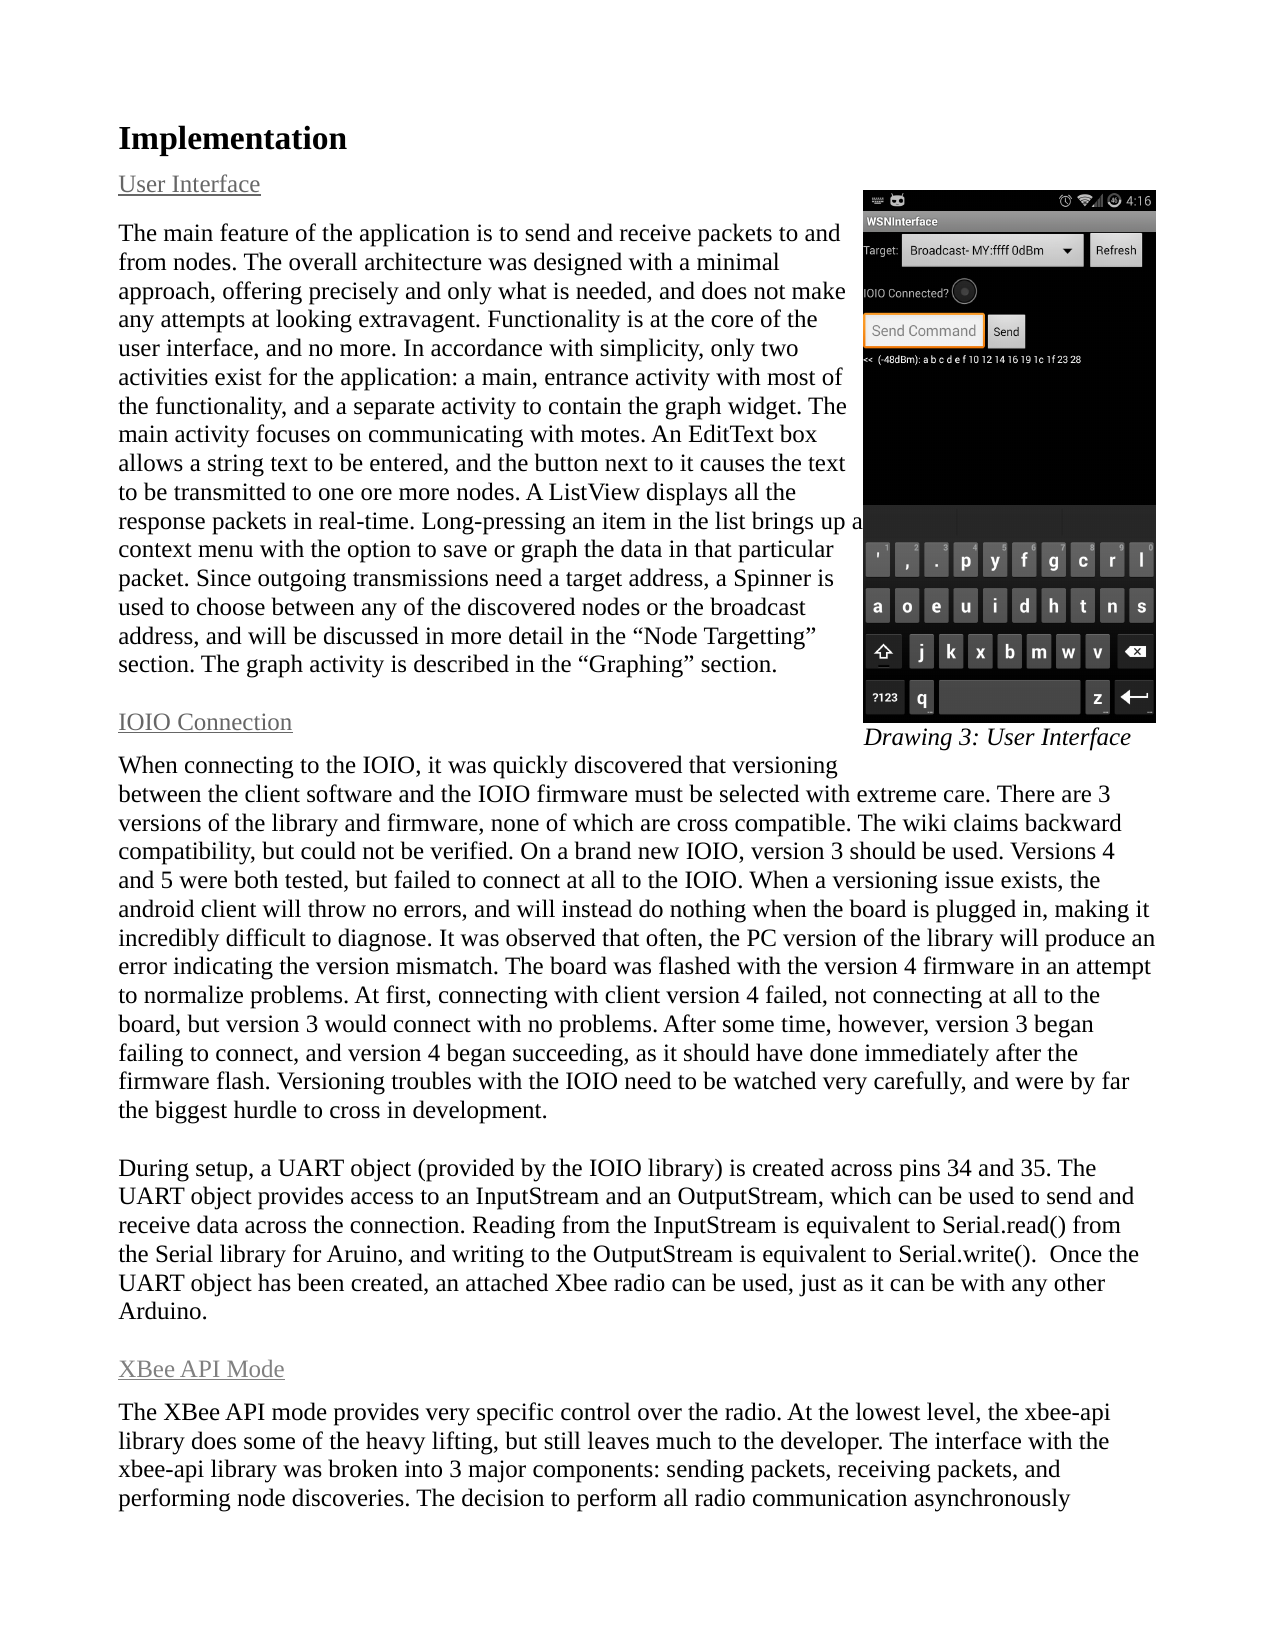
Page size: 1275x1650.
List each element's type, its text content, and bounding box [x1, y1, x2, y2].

text User Interface [118, 169, 1157, 198]
subtitle Implementation [118, 118, 1157, 157]
text The XBee API mode provides very specific control over the radio. At the lowest level, the xbee-api library does some of the heavy lifting, but still leaves much to the developer. The interface with the xbee-api library was broken into 3 major components: sending packets, receiving packets, and performing node discoveries. The decision to perform all radio communication asynchronously [118, 1397, 1157, 1512]
text XBee API Mode [118, 1354, 1157, 1383]
text When connecting to the IOIO, it was quickly discovered that versioning between the client software and the IOIO firmware must be selected with extreme care. There are 3 versions of the library and firmware, none of which are cross compatible. The wiki claims backward compatibility, but could not be verified. On a brand new IOIO, version 3 should be used. Versions 4 and 5 were both tested, but failed to connect at all to the IOIO. When a versioning issue exists, the android client will throw no errors, and will instead do nothing when the board is plugged in, making it incredibly difficult to diagnose. It was observed that often, the PC version of the library will produce an error indicating the version mismatch. The board was flashed with the version 4 firmware in an attempt to normalize problems. At first, connecting with client version 4 failed, not connecting at all to the board, but version 3 would connect with no problems. After some time, however, version 3 began failing to connect, and version 4 began succeeding, as it should have done immediately after the firmware flash. Versioning troubles with the IOIO need to be watched very carefully, and were by far the biggest hurdle to cross in development. [118, 750, 1157, 1124]
picture [863, 190, 1156, 723]
text IOIO Connection [118, 707, 864, 736]
text During setup, a UART object (provided by the IOIO library) is created across pins 34 and 35. The UART object provides access to an InputStream and an OutputStream, which can be used to send and receive data across the connection. Reading from the InputStream is equivalent to Serial.read() from the Serial library for Aruino, and writing to the OutputStream is equivalent to Serial.write(). Once the UART object has been created, an attached Xbee radio can be used, just as it can be with any other Arduino. [118, 1153, 1157, 1325]
text The main feature of the application is to send and receive packets to and from nodes. The overall architecture was designed with a minimal approach, offering precisely and only what is needed, and does not make any attempts at looking extravagent. Functionality is at the core of the user interface, and no more. In accordance with simplicity, only two activities exist for the application: a main, entrance activity with most of the functionality, and a separate activity to contain the graph widget. The main activity focuses on communicating with motes. An EditText box allows a string text to be entered, and the button next to it causes the text to be transmitted to one ore more nodes. A ListView displays all the response packets in real-time. Long-pressing an item in the list brings up a context menu with the option to save or graph the data in that particular packet. Since outgoing transmissions need a target address, a Spinner is used to choose between any of the discovered nodes or the broadcast address, and will be discussed in more detail in the “Node Targetting” section. The graph activity is described in the “Graphing” section. [118, 218, 863, 678]
text Drawing 3: User Interface [864, 723, 1156, 751]
